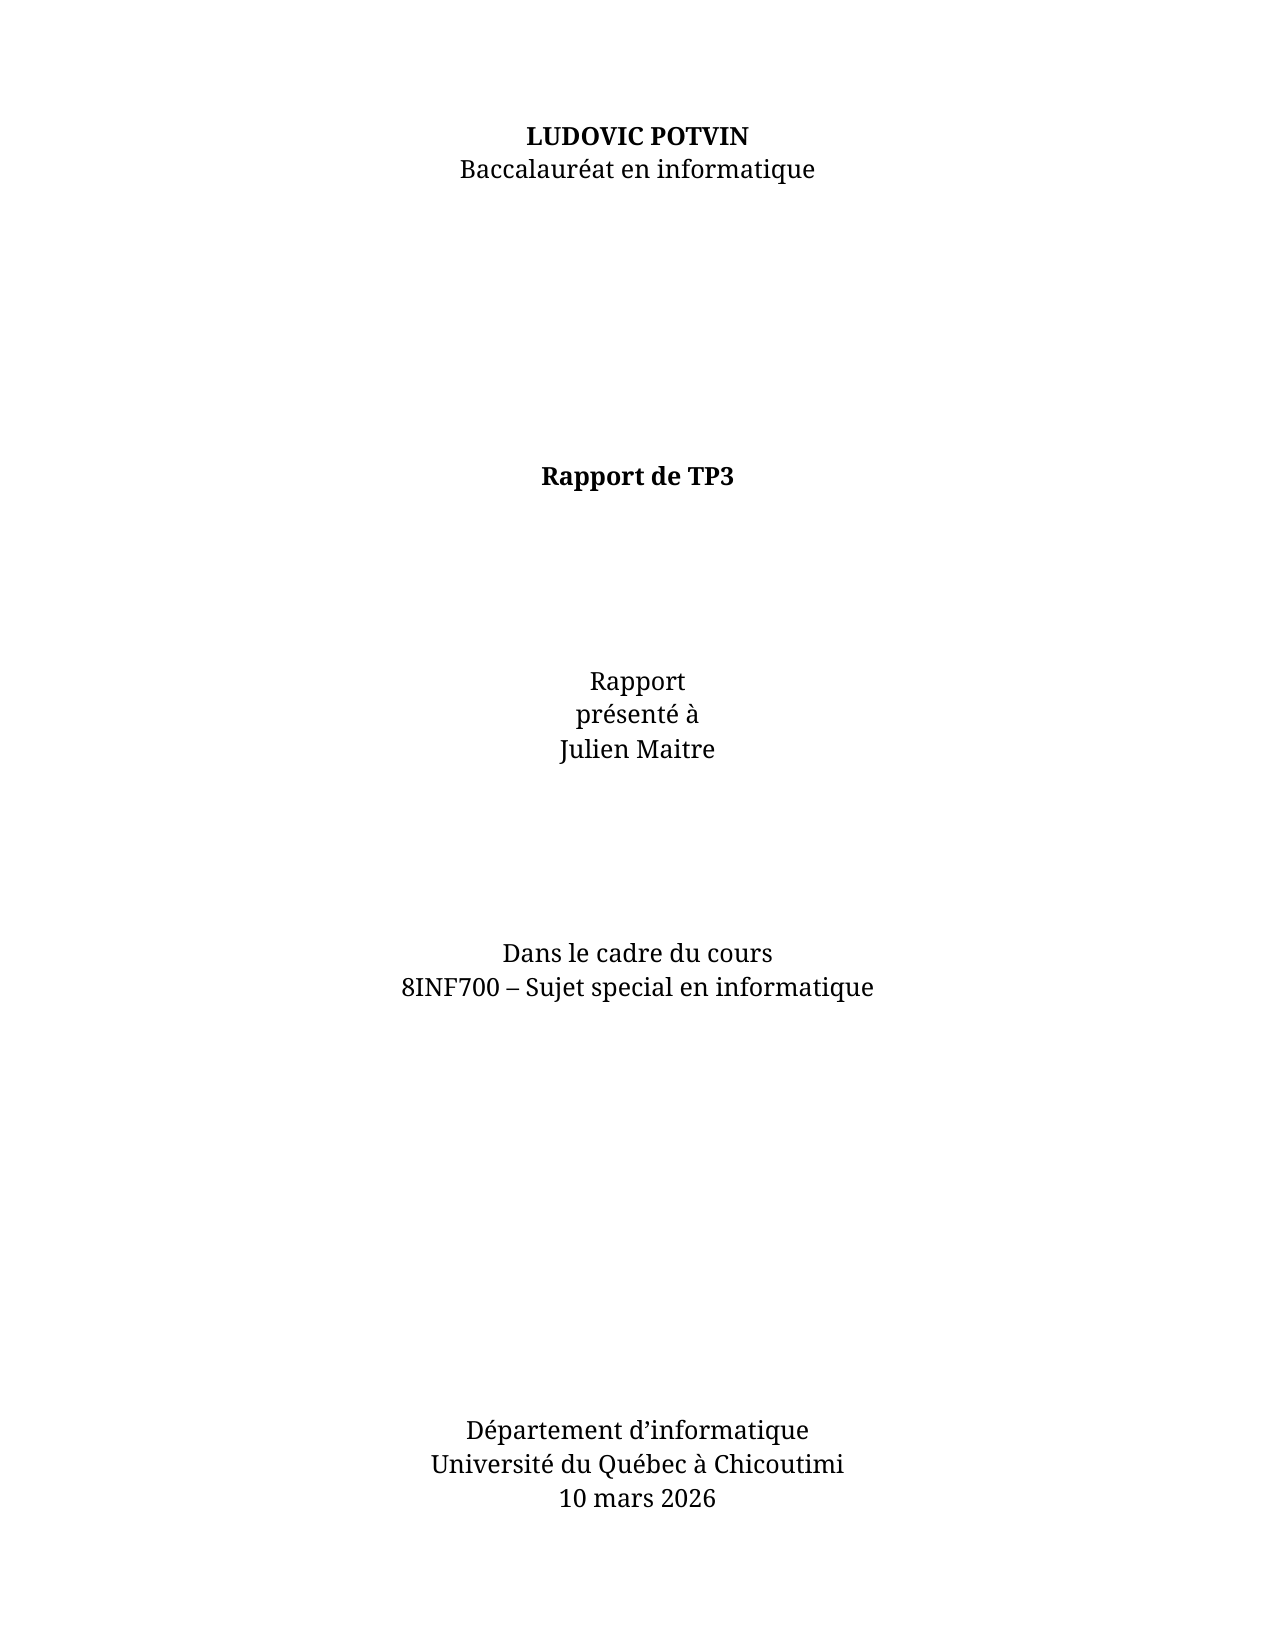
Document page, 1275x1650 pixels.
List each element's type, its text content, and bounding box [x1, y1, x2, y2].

text Université du Québec à Chicoutimi [118, 1447, 1157, 1481]
text Dans le cadre du cours [118, 936, 1157, 970]
text présenté à [118, 697, 1157, 731]
text Rapport [118, 663, 1157, 697]
text LUDOVIC POTVIN [118, 118, 1157, 152]
text Département d’informatique [118, 1412, 1157, 1447]
text Baccalauréat en informatique [118, 152, 1157, 186]
text Rapport de TP3 [118, 459, 1157, 493]
text 8INF700 – Sujet special en informatique [118, 970, 1157, 1004]
text Julien Maitre [118, 731, 1157, 765]
text 10 mars 2026 [118, 1481, 1157, 1515]
